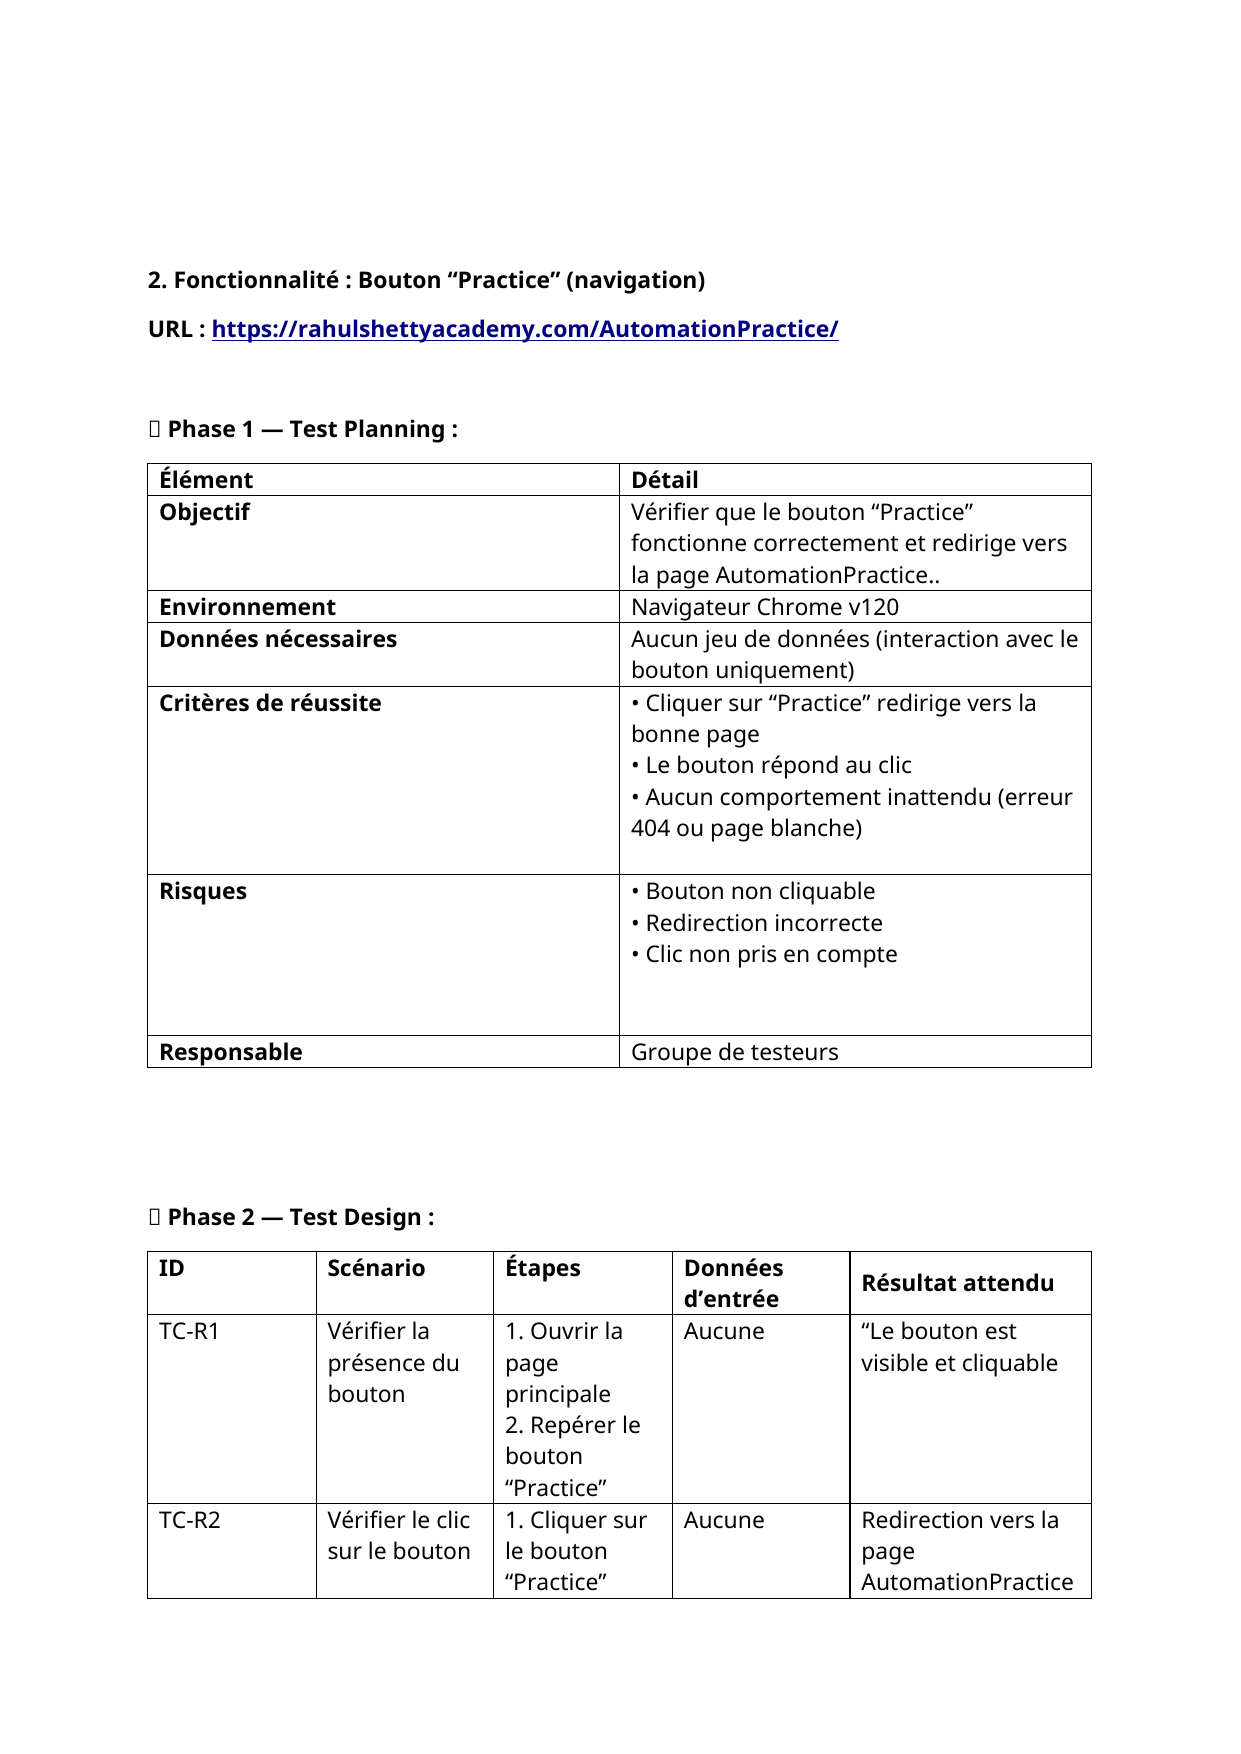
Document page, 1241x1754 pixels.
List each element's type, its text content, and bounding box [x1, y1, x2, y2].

table_header Données d’entrée [673, 1252, 849, 1314]
table_cell Aucune [673, 1504, 849, 1597]
table_cell TC-R2 [148, 1504, 316, 1597]
table_cell Navigateur Chrome v120 [620, 591, 1091, 622]
table_cell Aucune [673, 1315, 849, 1503]
table_cell Aucun jeu de données (interaction avec le bouton uniquement) [620, 623, 1091, 686]
table_header Élément [148, 464, 619, 495]
table_cell Données nécessaires [148, 623, 619, 686]
table_cell Risques [148, 875, 619, 1035]
table_cell Vérifier la présence du bouton [317, 1315, 493, 1503]
table_cell Vérifier que le bouton “Practice” fonctionne correctement et redirige vers la page AutomationPractice.. [620, 496, 1091, 590]
text 2. Fonctionnalité : Bouton “Practice” (navigation) [148, 264, 1093, 295]
table_cell Redirection vers la page AutomationPractice [851, 1504, 1091, 1597]
table_cell Vérifier le clic sur le bouton [317, 1504, 493, 1597]
table_cell Environnement [148, 591, 619, 622]
table_header ID [148, 1252, 316, 1314]
table_header Scénario [317, 1252, 493, 1314]
table_cell Objectif [148, 496, 619, 590]
table_header Détail [620, 464, 1091, 495]
table_cell TC-R1 [148, 1315, 316, 1503]
table_cell 1. Cliquer sur le bouton “Practice” [494, 1504, 672, 1597]
table_cell Groupe de testeurs [620, 1036, 1091, 1067]
table_cell Critères de réussite [148, 687, 619, 874]
table_cell “Le bouton est visible et cliquable [851, 1315, 1091, 1503]
table_cell • Cliquer sur “Practice” redirige vers la bonne page • Le bouton répond au clic • Aucun comportement inattendu (erreur 404 ou page blanche) [620, 687, 1091, 874]
table_cell 1. Ouvrir la page principale 2. Repérer le bouton “Practice” [494, 1315, 672, 1503]
table_header Résultat attendu [851, 1252, 1091, 1314]
text ✅ Phase 2 — Test Design : [148, 1201, 1093, 1232]
text URL : https://rahulshettyacademy.com/AutomationPractice/ [148, 313, 1093, 345]
table_cell • Bouton non cliquable • Redirection incorrecte • Clic non pris en compte [620, 875, 1091, 1035]
table_cell Responsable [148, 1036, 619, 1067]
text ✅ Phase 1 — Test Planning : [148, 413, 1093, 444]
table_header [631, 1000, 641, 1035]
table_header Étapes [494, 1252, 672, 1314]
